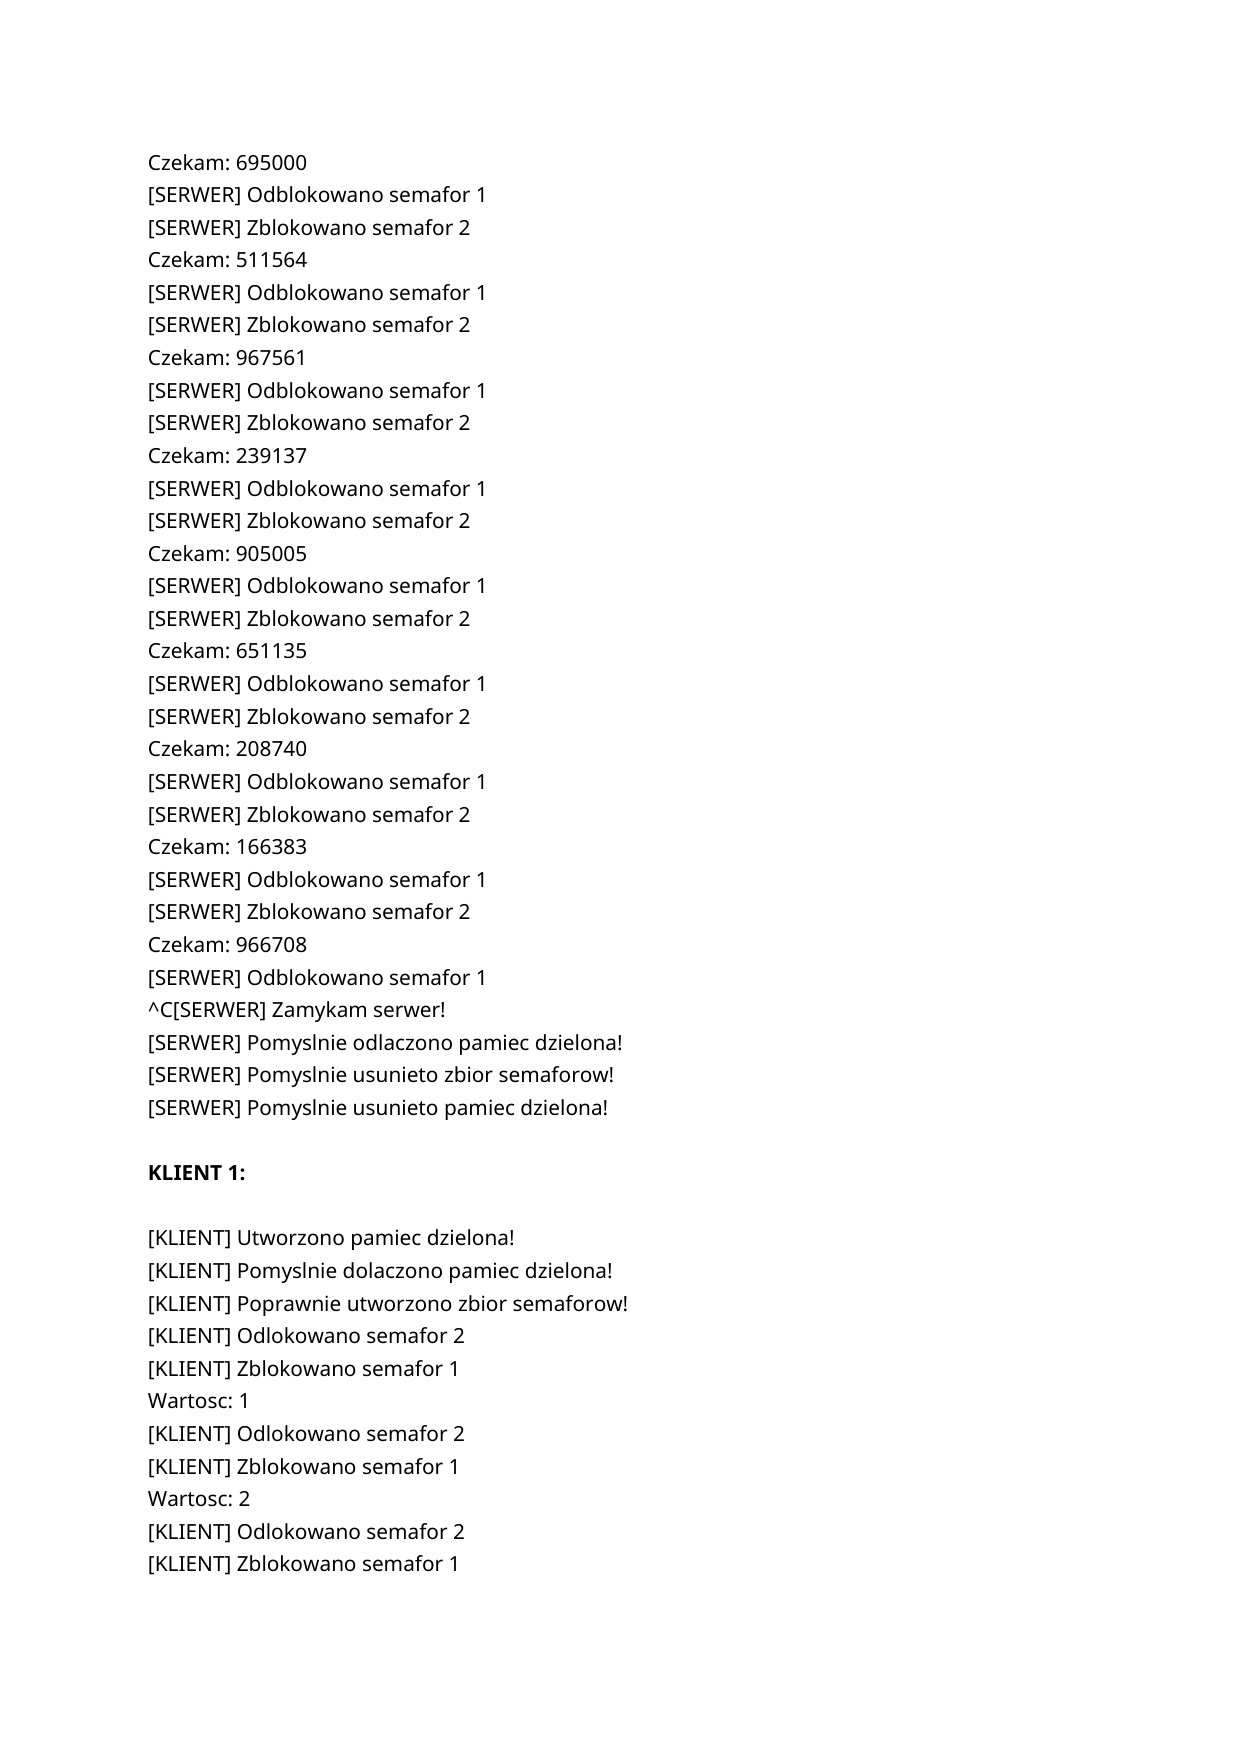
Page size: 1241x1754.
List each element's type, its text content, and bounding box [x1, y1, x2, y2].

text [SERWER] Odblokowano semafor 1 [148, 180, 1093, 209]
text ^C[SERWER] Zamykam serwer! [148, 995, 1093, 1024]
text [SERWER] Odblokowano semafor 1 [148, 376, 1093, 404]
text [KLIENT] Poprawnie utworzono zbior semaforow! [148, 1289, 1093, 1317]
text [SERWER] Zblokowano semafor 2 [148, 213, 1093, 241]
text [KLIENT] Odlokowano semafor 2 [148, 1517, 1093, 1545]
text [SERWER] Pomyslnie odlaczono pamiec dzielona! [148, 1028, 1093, 1056]
text [SERWER] Pomyslnie usunieto zbior semaforow! [148, 1061, 1093, 1089]
text [SERWER] Zblokowano semafor 2 [148, 800, 1093, 828]
text [SERWER] Zblokowano semafor 2 [148, 408, 1093, 437]
text [SERWER] Odblokowano semafor 1 [148, 865, 1093, 893]
text [SERWER] Odblokowano semafor 1 [148, 669, 1093, 698]
text Wartosc: 1 [148, 1387, 1093, 1415]
text [SERWER] Zblokowano semafor 2 [148, 311, 1093, 339]
text [SERWER] Zblokowano semafor 2 [148, 702, 1093, 730]
text Czekam: 966708 [148, 930, 1093, 958]
text [SERWER] Odblokowano semafor 1 [148, 571, 1093, 600]
text [SERWER] Odblokowano semafor 1 [148, 767, 1093, 796]
text Czekam: 651135 [148, 637, 1093, 665]
text [SERWER] Zblokowano semafor 2 [148, 604, 1093, 632]
text [KLIENT] Zblokowano semafor 1 [148, 1549, 1093, 1578]
text Czekam: 905005 [148, 539, 1093, 567]
text Czekam: 208740 [148, 734, 1093, 763]
text [KLIENT] Odlokowano semafor 2 [148, 1419, 1093, 1448]
text Czekam: 166383 [148, 832, 1093, 861]
text [SERWER] Zblokowano semafor 2 [148, 506, 1093, 535]
text Czekam: 511564 [148, 245, 1093, 274]
text [KLIENT] Zblokowano semafor 1 [148, 1354, 1093, 1382]
text [KLIENT] Pomyslnie dolaczono pamiec dzielona! [148, 1256, 1093, 1284]
text Czekam: 239137 [148, 441, 1093, 469]
text KLIENT 1: [148, 1158, 1093, 1187]
text Czekam: 967561 [148, 343, 1093, 372]
text [KLIENT] Odlokowano semafor 2 [148, 1321, 1093, 1350]
text Czekam: 695000 [148, 148, 1093, 176]
text [SERWER] Odblokowano semafor 1 [148, 474, 1093, 502]
text [KLIENT] Zblokowano semafor 1 [148, 1452, 1093, 1480]
text [SERWER] Odblokowano semafor 1 [148, 278, 1093, 306]
text [SERWER] Pomyslnie usunieto pamiec dzielona! [148, 1093, 1093, 1122]
text [SERWER] Odblokowano semafor 1 [148, 963, 1093, 991]
text [KLIENT] Utworzono pamiec dzielona! [148, 1223, 1093, 1252]
text Wartosc: 2 [148, 1484, 1093, 1513]
text [SERWER] Zblokowano semafor 2 [148, 897, 1093, 926]
